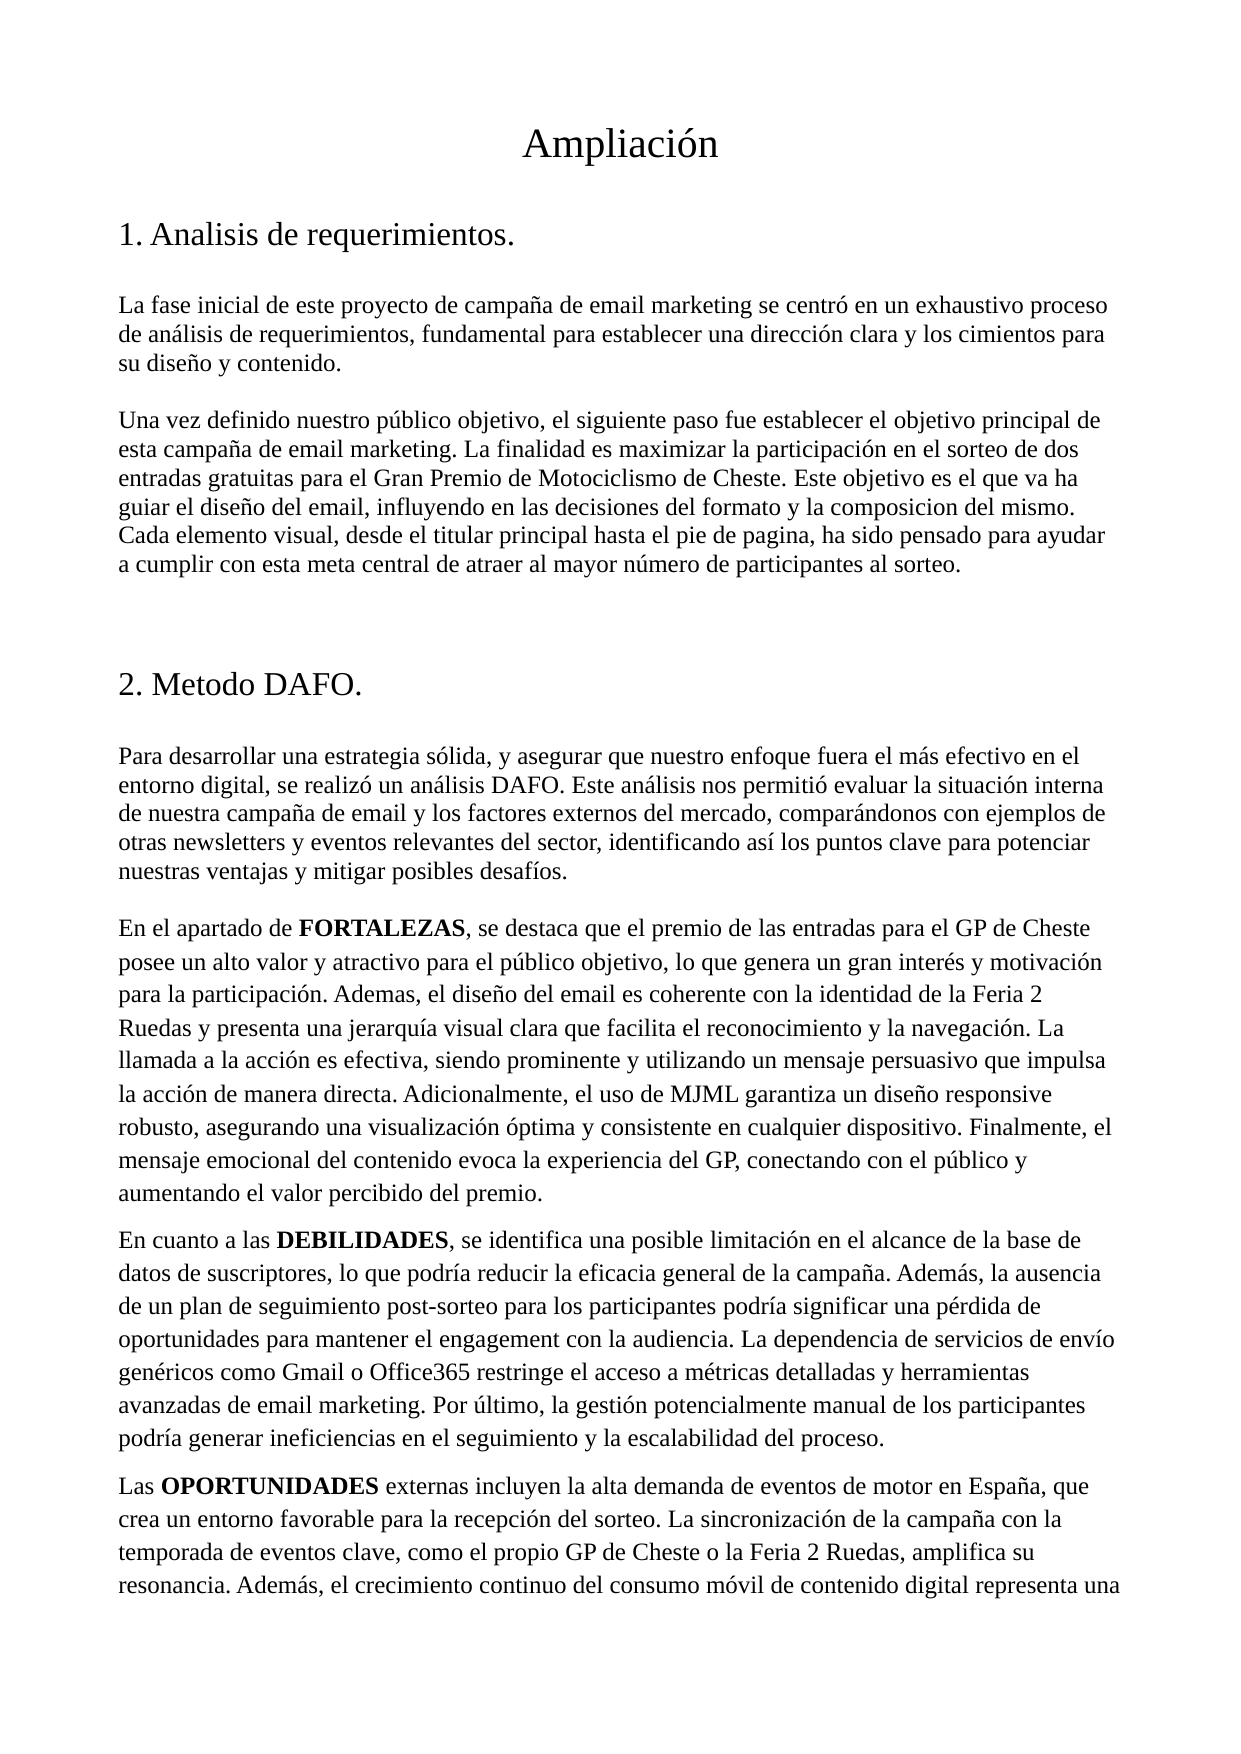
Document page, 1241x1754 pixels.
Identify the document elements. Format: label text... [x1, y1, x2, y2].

text Ampliación [118, 118, 1122, 166]
text En el apartado de FORTALEZAS, se destaca que el premio de las entradas para el GP de Cheste posee un alto valor y atractivo para el público objetivo, lo que genera un gran interés y motivación para la participación. Ademas, el diseño del email es coherente con la identidad de la Feria 2 Ruedas y presenta una jerarquía visual clara que facilita el reconocimiento y la navegación. La llamada a la acción es efectiva, siendo prominente y utilizando un mensaje persuasivo que impulsa la acción de manera directa. Adicionalmente, el uso de MJML garantiza un diseño responsive robusto, asegurando una visualización óptima y consistente en cualquier dispositivo. Finalmente, el mensaje emocional del contenido evoca la experiencia del GP, conectando con el público y aumentando el valor percibido del premio. [118, 913, 1122, 1206]
text En cuanto a las DEBILIDADES, se identifica una posible limitación en el alcance de la base de datos de suscriptores, lo que podría reducir la eficacia general de la campaña. Además, la ausencia de un plan de seguimiento post-sorteo para los participantes podría significar una pérdida de oportunidades para mantener el engagement con la audiencia. La dependencia de servicios de envío genéricos como Gmail o Office365 restringe el acceso a métricas detalladas y herramientas avanzadas de email marketing. Por último, la gestión potencialmente manual de los participantes podría generar ineficiencias en el seguimiento y la escalabilidad del proceso. [118, 1225, 1122, 1452]
text La fase inicial de este proyecto de campaña de email marketing se centró en un exhaustivo proceso de análisis de requerimientos, fundamental para establecer una dirección clara y los cimientos para su diseño y contenido. [118, 291, 1122, 377]
text 1. Analisis de requerimientos. [118, 214, 1122, 252]
text Las OPORTUNIDADES externas incluyen la alta demanda de eventos de motor en España, que crea un entorno favorable para la recepción del sorteo. La sincronización de la campaña con la temporada de eventos clave, como el propio GP de Cheste o la Feria 2 Ruedas, amplifica su resonancia. Además, el crecimiento continuo del consumo móvil de contenido digital representa una [118, 1471, 1122, 1599]
text Para desarrollar una estrategia sólida, y asegurar que nuestro enfoque fuera el más efectivo en el entorno digital, se realizó un análisis DAFO. Este análisis nos permitió evaluar la situación interna de nuestra campaña de email y los factores externos del mercado, comparándonos con ejemplos de otras newsletters y eventos relevantes del sector, identificando así los puntos clave para potenciar nuestras ventajas y mitigar posibles desafíos. [118, 741, 1122, 885]
text 2. Metodo DAFO. [118, 664, 1122, 703]
text Una vez definido nuestro público objetivo, el siguiente paso fue establecer el objetivo principal de esta campaña de email marketing. La finalidad es maximizar la participación en el sorteo de dos entradas gratuitas para el Gran Premio de Motociclismo de Cheste. Este objetivo es el que va ha guiar el diseño del email, influyendo en las decisiones del formato y la composicion del mismo. Cada elemento visual, desde el titular principal hasta el pie de pagina, ha sido pensado para ayudar a cumplir con esta meta central de atraer al mayor número de participantes al sorteo. [118, 406, 1122, 578]
